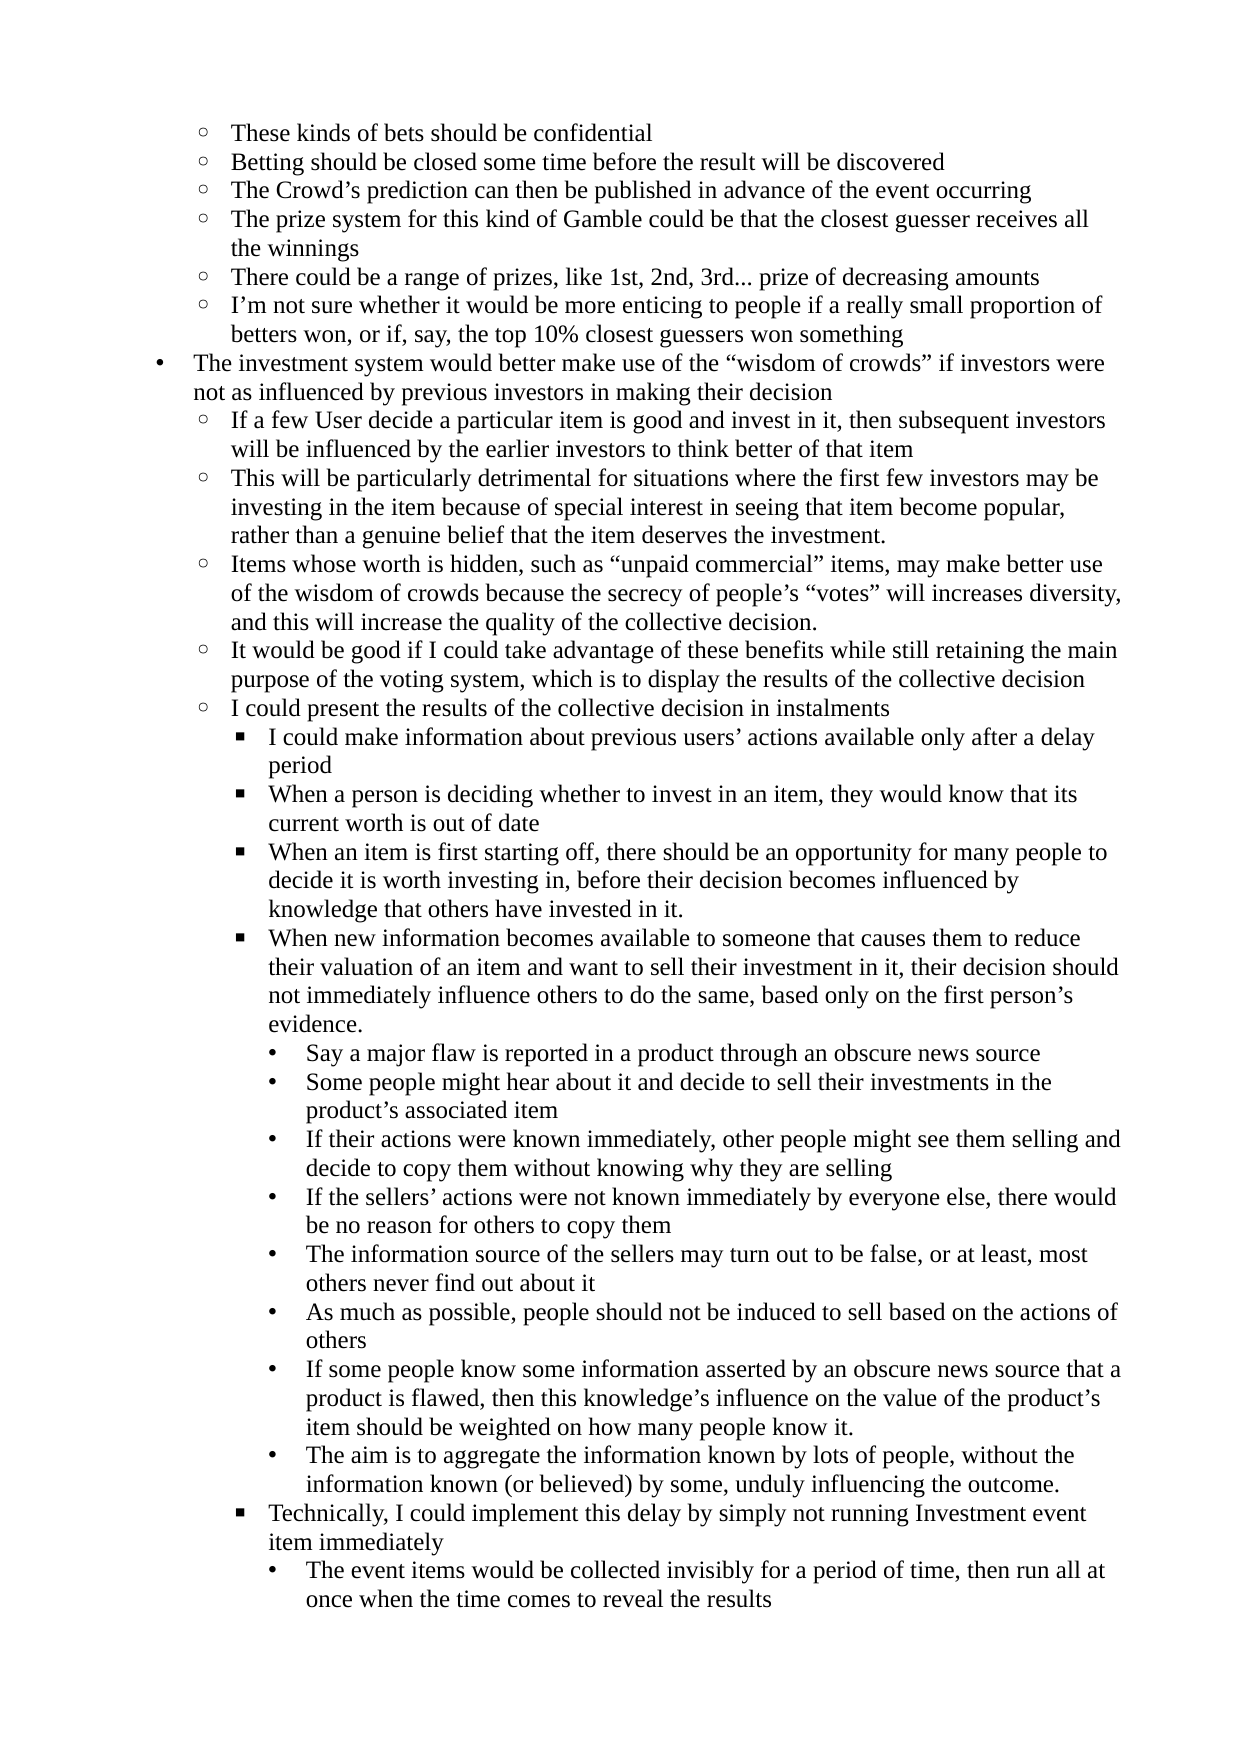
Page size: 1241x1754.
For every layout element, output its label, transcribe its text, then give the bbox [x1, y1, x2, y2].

list When new information becomes available to someone that causes them to reduce their valuation of an item and want to sell their investment in it, their decision should not immediately influence others to do the same, based only on the first person’s evidence. [231, 923, 1122, 1038]
list When a person is deciding whether to invest in an item, they would know that its current worth is out of date [231, 779, 1122, 837]
list The prize system for this kind of Gamble could be that the closest guesser receives all the winnings [193, 204, 1122, 262]
list When an item is first starting off, there should be an opportunity for many people to decide it is worth investing in, before their decision becomes influenced by knowledge that others have invested in it. [231, 837, 1122, 923]
list Betting should be closed some time before the result will be discovered [193, 147, 1122, 176]
list I could present the results of the collective decision in instalments [193, 693, 1122, 722]
list I’m not sure whether it would be more enticing to people if a really small proportion of betters won, or if, say, the top 10% closest guessers won something [193, 291, 1122, 348]
list There could be a range of prizes, like 1st, 2nd, 3rd... prize of decreasing amounts [193, 262, 1122, 291]
list If their actions were known immediately, other people might see them selling and decide to copy them without knowing why they are selling [268, 1124, 1122, 1182]
list The aim is to aggregate the information known by lots of people, without the information known (or believed) by some, unduly influencing the outcome. [268, 1441, 1122, 1498]
list Some people might hear about it and decide to sell their investments in the product’s associated item [268, 1067, 1122, 1124]
list This will be particularly detrimental for situations where the first few investors may be investing in the item because of special interest in seeing that item become popular, rather than a genuine belief that the item deserves the investment. [193, 463, 1122, 549]
list If a few User decide a particular item is good and invest in it, then subsequent investors will be influenced by the earlier investors to think better of that item [193, 406, 1122, 463]
list The investment system would better make use of the “wisdom of crowds” if investors were not as influenced by previous investors in making their decision [156, 348, 1122, 406]
list I could make information about previous users’ actions available only after a delay period [231, 722, 1122, 779]
list The event items would be collected invisibly for a period of time, then run all at once when the time comes to reveal the results [268, 1556, 1122, 1613]
list These kinds of bets should be confidential [193, 118, 1122, 147]
list If some people know some information asserted by an obscure news source that a product is flawed, then this knowledge’s influence on the value of the product’s item should be weighted on how many people know it. [268, 1354, 1122, 1441]
list The information source of the sellers may turn out to be false, or at least, most others never find out about it [268, 1239, 1122, 1297]
list As much as possible, people should not be induced to sell based on the actions of others [268, 1297, 1122, 1354]
list Say a major flaw is reported in a product through an obscure news source [268, 1038, 1122, 1067]
list Technically, I could implement this delay by simply not running Investment event item immediately [231, 1498, 1122, 1556]
list The Crowd’s prediction can then be published in advance of the event occurring [193, 176, 1122, 204]
list If the sellers’ actions were not known immediately by everyone else, there would be no reason for others to copy them [268, 1182, 1122, 1239]
list It would be good if I could take advantage of these benefits while still retaining the main purpose of the voting system, which is to display the results of the collective decision [193, 636, 1122, 693]
list Items whose worth is hidden, such as “unpaid commercial” items, may make better use of the wisdom of crowds because the secrecy of people’s “votes” will increases diversity, and this will increase the quality of the collective decision. [193, 549, 1122, 636]
